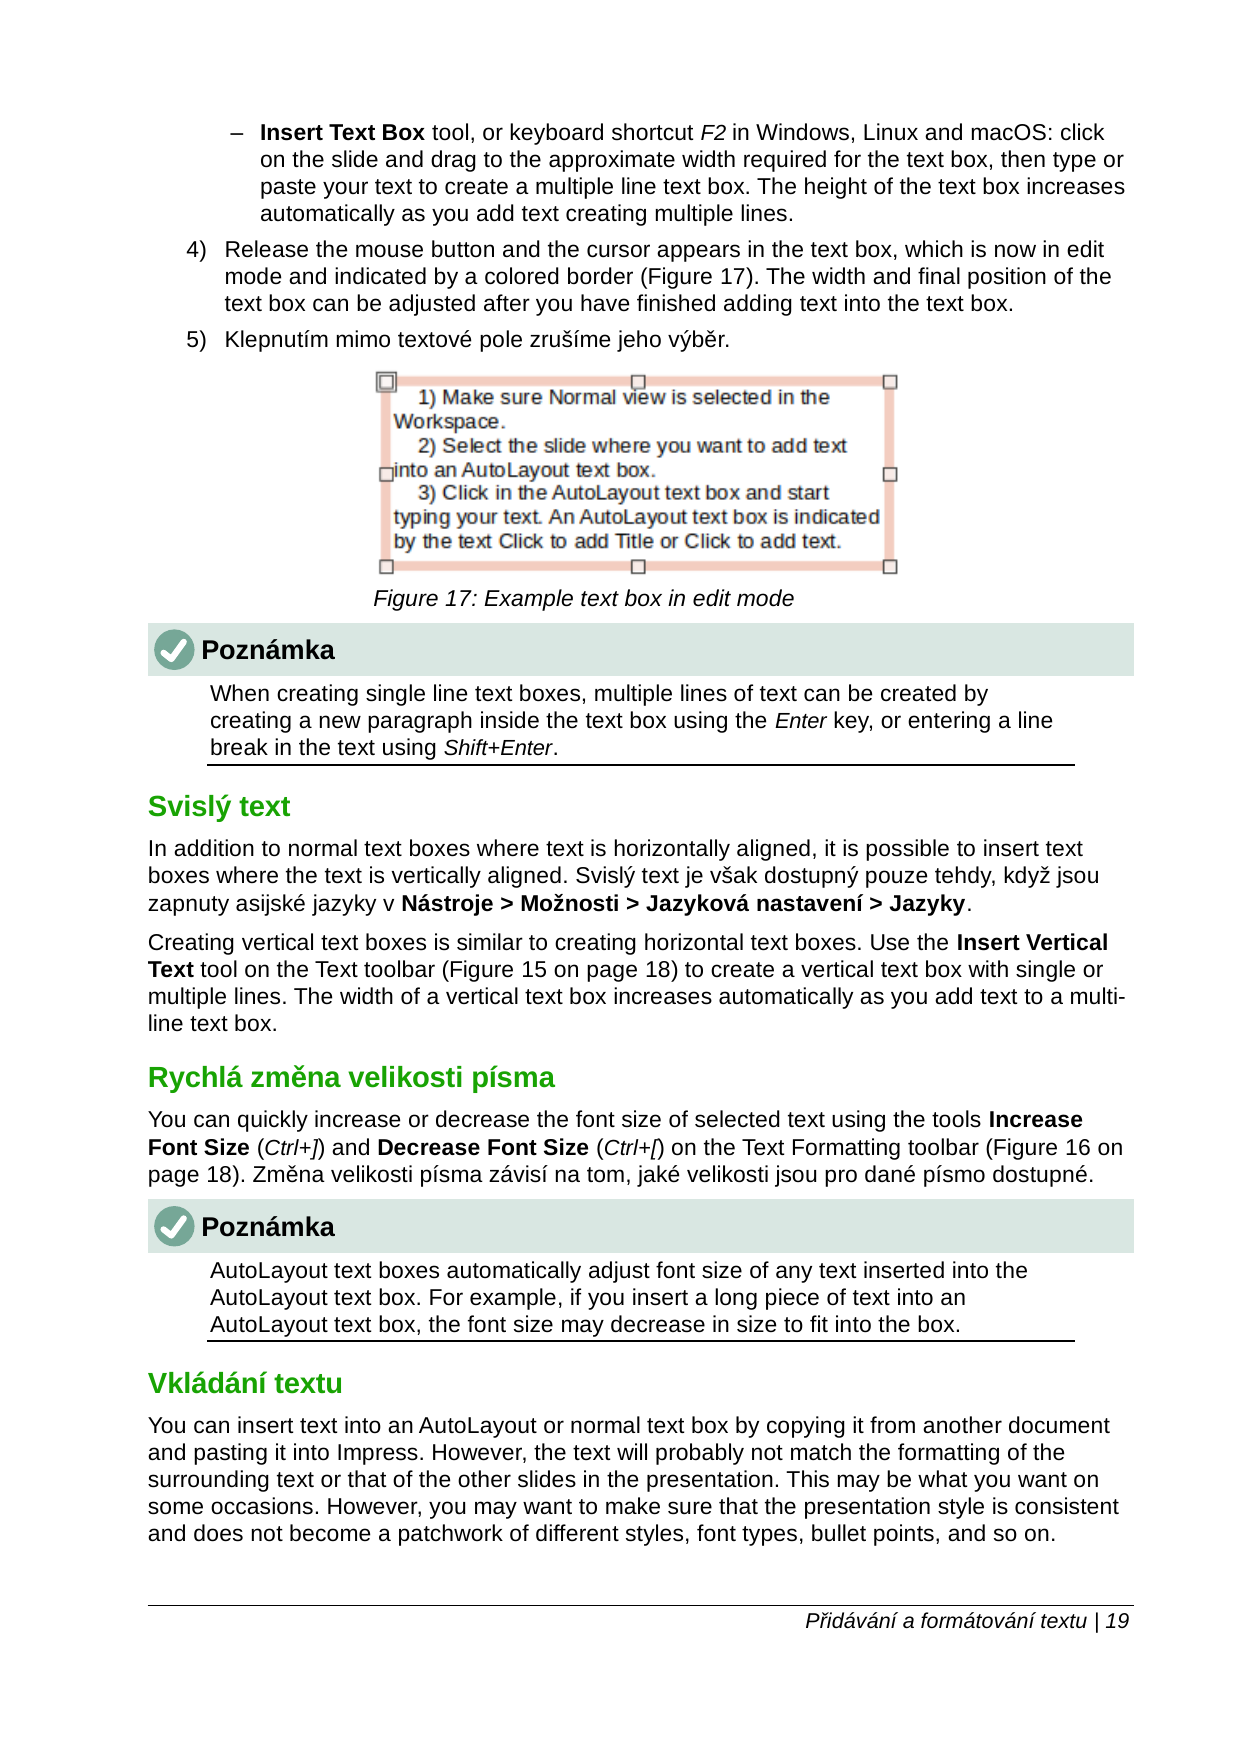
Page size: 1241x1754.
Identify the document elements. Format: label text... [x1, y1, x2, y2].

subtitle Svislý text [148, 789, 1134, 823]
text In addition to normal text boxes where text is horizontally aligned, it is possible to insert text boxes where the text is vertically aligned. Svislý text je však dostupný pouze tehdy, když jsou zapnuty asijské jazyky v Nástroje > Možnosti > Jazyková nastavení > Jazyky. [148, 835, 1134, 916]
text AutoLayout text boxes automatically adjust font size of any text inserted into the AutoLayout text box. For example, if you insert a long piece of text into an AutoLayout text box, the font size may decrease in size to fit into the box. [207, 1253, 1075, 1340]
subtitle Vkládání textu [148, 1366, 1134, 1399]
text You can quickly increase or decrease the font size of selected text using the tools Increase Font Size (Ctrl+]) and Decrease Font Size (Ctrl+[) on the Text Formatting toolbar (Figure 16 on page 17). Změna velikosti písma závisí na tom, jaké velikosti jsou pro dané písmo dostupné. [148, 1106, 1134, 1187]
list Klepnutím mimo textové pole zrušíme jeho výběr. [207, 325, 1134, 352]
list Release the mouse button and the cursor appears in the text box, which is now in edit mode and indicated by a colored border (Figure 17). The width and final position of the text box can be adjusted after you have finished adding text into the text box. [207, 235, 1134, 317]
picture [373, 364, 909, 584]
list Insert Text Box tool, or keyboard shortcut F2 in Windows, Linux and macOS: click on the slide and drag to the approximate width required for the text box, then type or paste your text to create a multiple line text box. The height of the text box increases automatically as you add text creating multiple lines. [230, 118, 1134, 226]
text Figure 17: Example text box in edit mode [373, 584, 908, 611]
subtitle Poznámka [148, 623, 1134, 676]
subtitle Poznámka [148, 1199, 1134, 1253]
text You can insert text into an AutoLayout or normal text box by copying it from another document and pasting it into Impress. However, the text will probably not match the formatting of the surrounding text or that of the other slides in the presentation. This may be what you want on some occasions. However, you may want to make sure that the presentation style is consistent and does not become a patchwork of different styles, font types, bullet points, and so on. [148, 1411, 1134, 1547]
text Creating vertical text boxes is similar to creating horizontal text boxes. Use the Insert Vertical Text tool on the Text toolbar (Figure 15 on page 17) to create a vertical text box with single or multiple lines. The width of a vertical text box increases automatically as you add text to a multi-line text box. [148, 928, 1134, 1037]
subtitle Rychlá změna velikosti písma [148, 1060, 1134, 1094]
text When creating single line text boxes, multiple lines of text can be created by creating a new paragraph inside the text box using the Enter key, or entering a line break in the text using Shift+Enter. [207, 676, 1075, 764]
